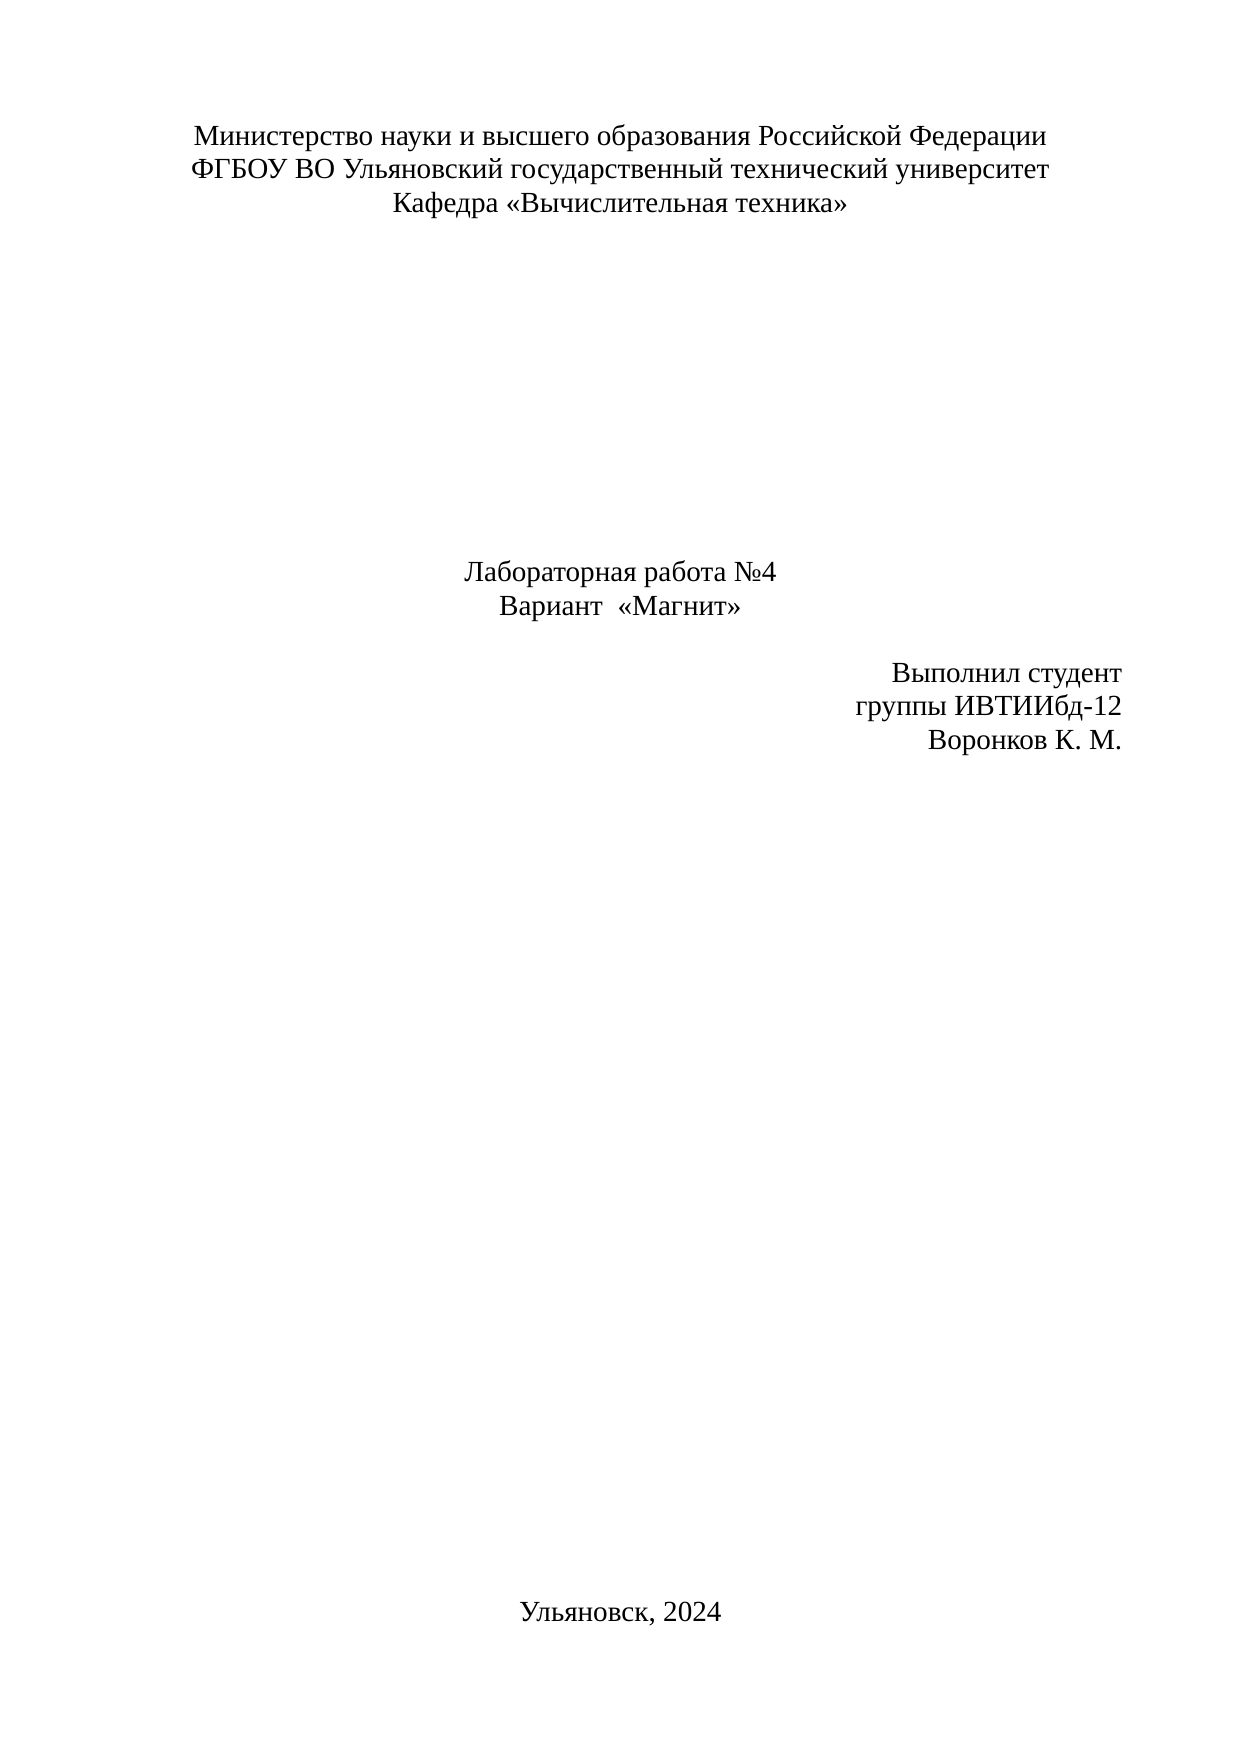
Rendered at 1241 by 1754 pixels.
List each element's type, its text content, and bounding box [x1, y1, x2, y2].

text Лабораторная работа №4 [118, 554, 1122, 588]
text группы ИВТИИбд-12 [118, 688, 1122, 722]
text Министерство науки и высшего образования Российской Федерации [118, 118, 1122, 152]
text Кафедра «Вычислительная техника» [118, 185, 1122, 219]
text Ульяновск, 2024 [118, 1594, 1122, 1627]
text ФГБОУ ВО Ульяновский государственный технический университет [118, 152, 1122, 185]
text Воронков К. М. [118, 722, 1122, 755]
text Выполнил студент [118, 655, 1122, 688]
text Вариант «Магнит» [118, 588, 1122, 621]
